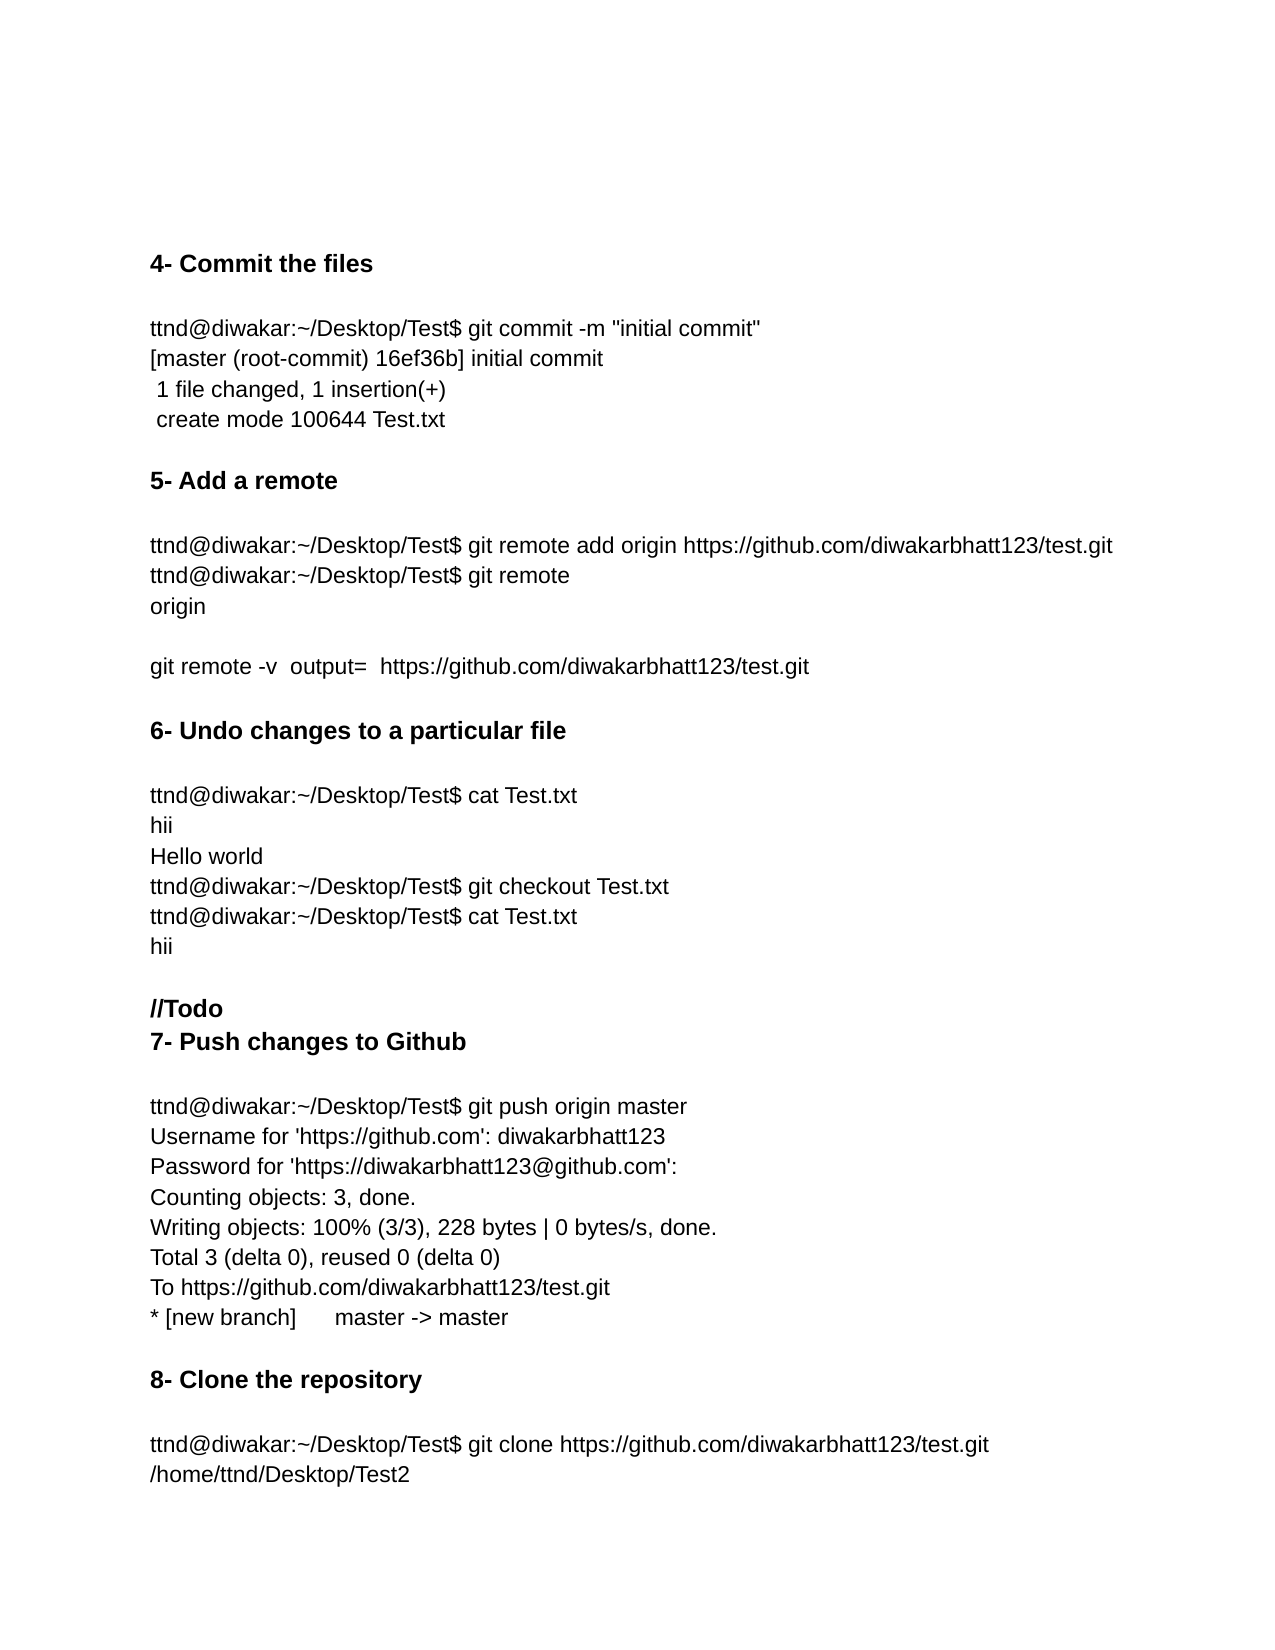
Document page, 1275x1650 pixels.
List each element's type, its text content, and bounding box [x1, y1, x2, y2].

text hii [150, 933, 1125, 960]
text ttnd@diwakar:~/Desktop/Test$ cat Test.txt [150, 903, 1125, 929]
text [master (root-commit) 16ef36b] initial commit [150, 345, 1125, 372]
text 6- Undo changes to a particular file [150, 716, 1125, 745]
text Total 3 (delta 0), reused 0 (delta 0) [150, 1244, 1125, 1270]
text git remote -v output= https://github.com/diwakarbhatt123/test.git [150, 653, 1125, 679]
text 8- Clone the repository [150, 1365, 1125, 1393]
text Counting objects: 3, done. [150, 1183, 1125, 1210]
text ttnd@diwakar:~/Desktop/Test$ git remote [150, 562, 1125, 589]
text ttnd@diwakar:~/Desktop/Test$ git checkout Test.txt [150, 873, 1125, 899]
text Hello world [150, 843, 1125, 869]
text 1 file changed, 1 insertion(+) [150, 376, 1125, 402]
text ttnd@diwakar:~/Desktop/Test$ git push origin master [150, 1093, 1125, 1119]
text 7- Push changes to Github [150, 1027, 1125, 1056]
text Password for 'https://diwakarbhatt123@github.com': [150, 1153, 1125, 1179]
text Username for 'https://github.com': diwakarbhatt123 [150, 1123, 1125, 1149]
text To https://github.com/diwakarbhatt123/test.git [150, 1274, 1125, 1300]
text ttnd@diwakar:~/Desktop/Test$ git clone https://github.com/diwakarbhatt123/test.git /home/ttnd/Desktop/Test2 [150, 1431, 1125, 1487]
text ttnd@diwakar:~/Desktop/Test$ git commit -m "initial commit" [150, 315, 1125, 341]
text create mode 100644 Test.txt [150, 406, 1125, 432]
text ttnd@diwakar:~/Desktop/Test$ cat Test.txt [150, 782, 1125, 809]
text 4- Commit the files [150, 249, 1125, 278]
text //Todo [150, 994, 1125, 1022]
text Writing objects: 100% (3/3), 228 bytes | 0 bytes/s, done. [150, 1214, 1125, 1240]
text * [new branch] master -> master [150, 1304, 1125, 1331]
text 5- Add a remote [150, 466, 1125, 495]
text origin [150, 593, 1125, 619]
text ttnd@diwakar:~/Desktop/Test$ git remote add origin https://github.com/diwakarbhatt123/test.git [150, 532, 1125, 558]
text hii [150, 812, 1125, 839]
